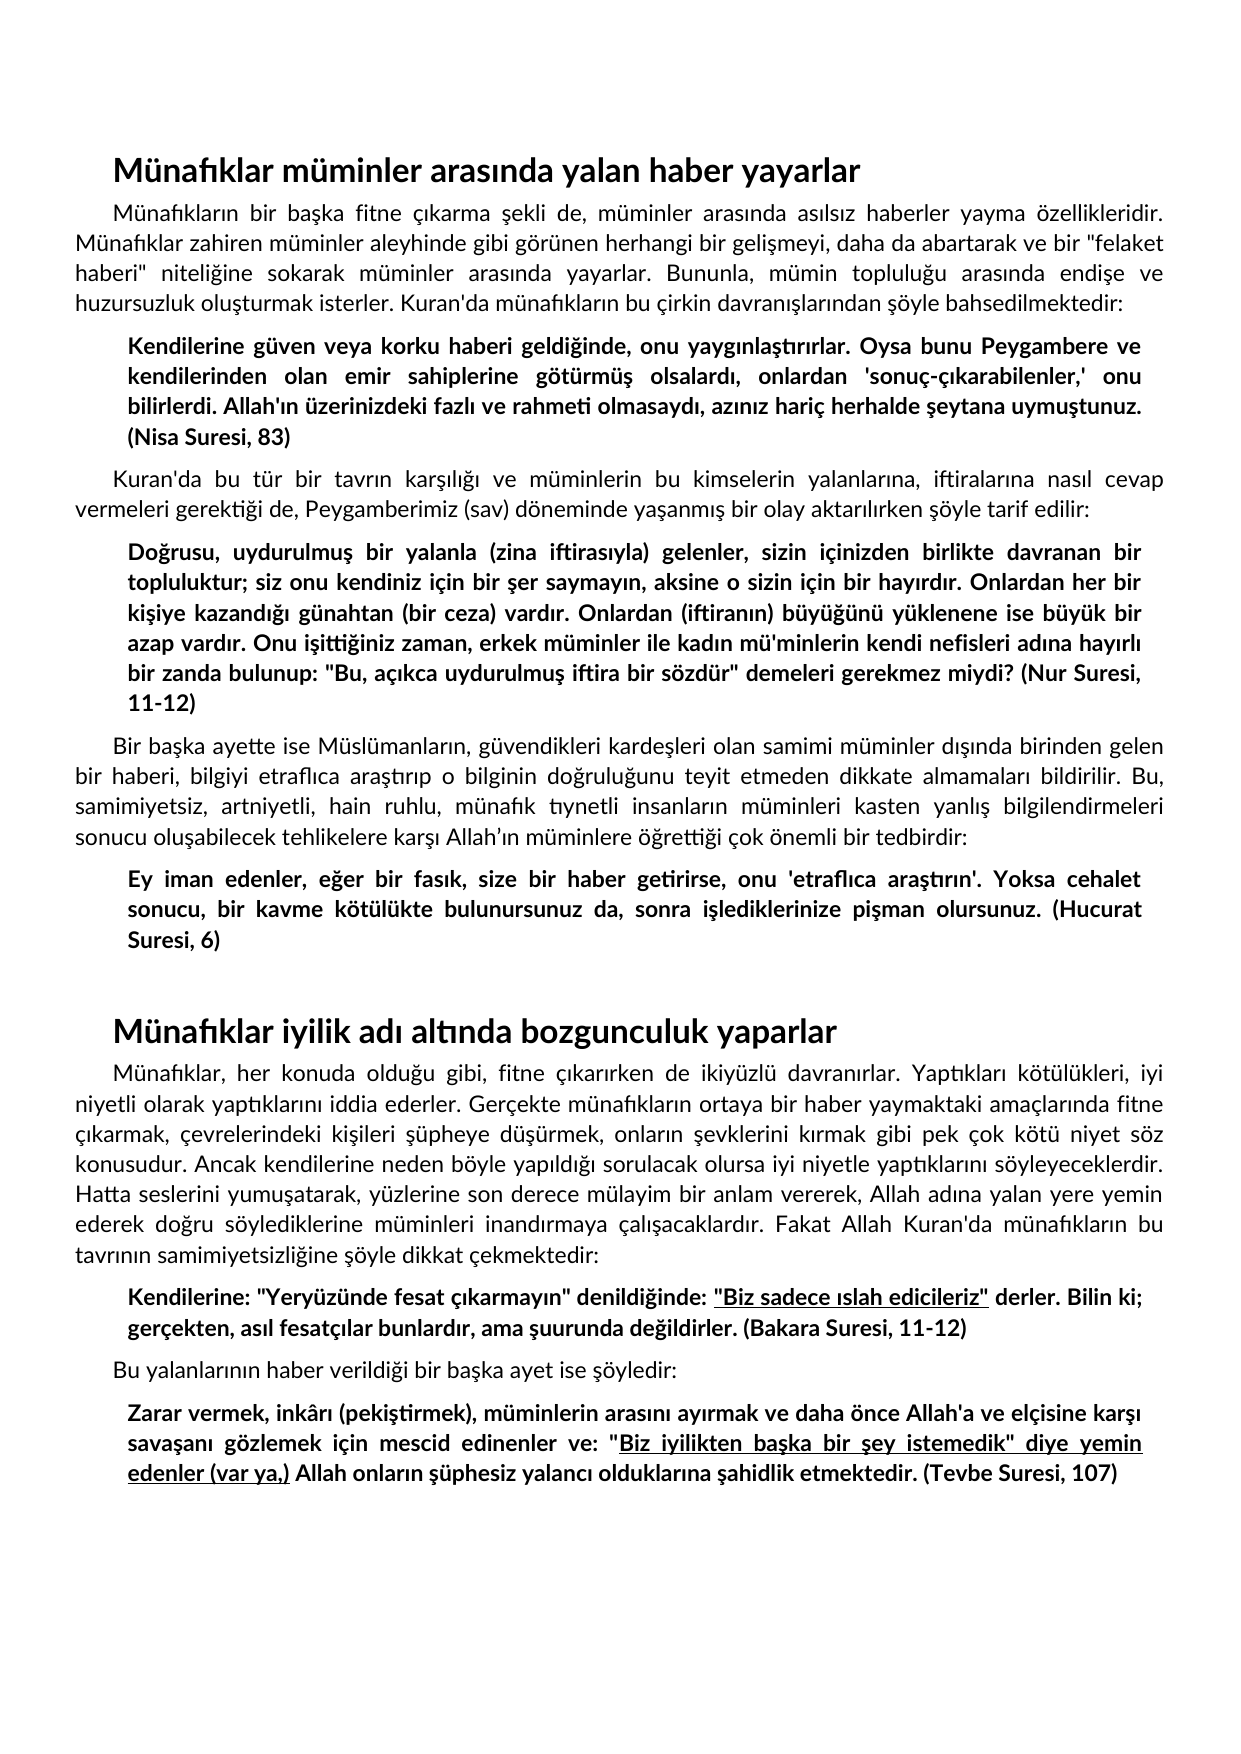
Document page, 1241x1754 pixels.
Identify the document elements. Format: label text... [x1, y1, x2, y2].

text Doğrusu, uydurulmuş bir yalanla (zina iftirasıyla) gelenler, sizin içinizden birlikte davranan bir topluluktur; siz onu kendiniz için bir şer saymayın, aksine o sizin için bir hayırdır. Onlardan her bir kişiye kazandığı günahtan (bir ceza) vardır. Onlardan (iftiranın) büyüğünü yüklenene ise büyük bir azap vardır. Onu işittiğiniz zaman, erkek müminler ile kadın mü'minlerin kendi nefisleri adına hayırlı bir zanda bulunup: "Bu, açıkca uydurulmuş iftira bir sözdür" demeleri gerekmez miydi? (Nur Suresi, 11-12) [127, 538, 1143, 716]
subtitle Münafıklar müminler arasında yalan haber yayarlar [112, 150, 1165, 190]
text Bu yalanlarının haber verildiği bir başka ayet ise şöyledir: [75, 1356, 1165, 1383]
text Kendilerine güven veya korku haberi geldiğinde, onu yaygınlaştırırlar. Oysa bunu Peygambere ve kendilerinden olan emir sahiplerine götürmüş olsalardı, onlardan 'sonuç-çıkarabilenler,' onu bilirlerdi. Allah'ın üzerinizdeki fazlı ve rahmeti olmasaydı, azınız hariç herhalde şeytana uymuştunuz. (Nisa Suresi, 83) [127, 332, 1143, 450]
text Kuran'da bu tür bir tavrın karşılığı ve müminlerin bu kimselerin yalanlarına, iftiralarına nasıl cevap vermeleri gerektiği de, Peygamberimiz (sav) döneminde yaşanmış bir olay aktarılırken şöyle tarif edilir: [75, 465, 1165, 523]
text Ey iman edenler, eğer bir fasık, size bir haber getirirse, onu 'etraflıca araştırın'. Yoksa cehalet sonucu, bir kavme kötülükte bulunursunuz da, sonra işlediklerinize pişman olursunuz. (Hucurat Suresi, 6) [127, 865, 1143, 953]
text Münafıklar, her konuda olduğu gibi, fitne çıkarırken de ikiyüzlü davranırlar. Yaptıkları kötülükleri, iyi niyetli olarak yaptıklarını iddia ederler. Gerçekte münafıkların ortaya bir haber yaymaktaki amaçlarında fitne çıkarmak, çevrelerindeki kişileri şüpheye düşürmek, onların şevklerini kırmak gibi pek çok kötü niyet söz konusudur. Ancak kendilerine neden böyle yapıldığı sorulacak olursa iyi niyetle yaptıklarını söyleyeceklerdir. Hatta seslerini yumuşatarak, yüzlerine son derece mülayim bir anlam vererek, Allah adına yalan yere yemin ederek doğru söylediklerine müminleri inandırmaya çalışacaklardır. Fakat Allah Kuran'da münafıkların bu tavrının samimiyetsizliğine şöyle dikkat çekmektedir: [75, 1059, 1165, 1268]
text Münafıkların bir başka fitne çıkarma şekli de, müminler arasında asılsız haberler yayma özellikleridir. Münafıklar zahiren müminler aleyhinde gibi görünen herhangi bir gelişmeyi, daha da abartarak ve bir "felaket haberi" niteliğine sokarak müminler arasında yayarlar. Bununla, mümin topluluğu arasında endişe ve huzursuzluk oluşturmak isterler. Kuran'da münafıkların bu çirkin davranışlarından şöyle bahsedilmektedir: [75, 198, 1165, 316]
text Bir başka ayette ise Müslümanların, güvendikleri kardeşleri olan samimi müminler dışında birinden gelen bir haberi, bilgiyi etraflıca araştırıp o bilginin doğruluğunu teyit etmeden dikkate almamaları bildirilir. Bu, samimiyetsiz, artniyetli, hain ruhlu, münafık tıynetli insanların müminleri kasten yanlış bilgilendirmeleri sonucu oluşabilecek tehlikelere karşı Allah’ın müminlere öğrettiği çok önemli bir tedbirdir: [75, 732, 1165, 850]
text Zarar vermek, inkârı (pekiştirmek), müminlerin arasını ayırmak ve daha önce Allah'a ve elçisine karşı savaşanı gözlemek için mescid edinenler ve: "Biz iyilikten başka bir şey istemedik" diye yemin edenler (var ya,) Allah onların şüphesiz yalancı olduklarına şahidlik etmektedir. (Tevbe Suresi, 107) [127, 1399, 1143, 1487]
text Kendilerine: "Yeryüzünde fesat çıkarmayın" denildiğinde: "Biz sadece ıslah edicileriz" derler. Bilin ki; gerçekten, asıl fesatçılar bunlardır, ama şuurunda değildirler. (Bakara Suresi, 11-12) [127, 1283, 1143, 1341]
subtitle Münafıklar iyilik adı altında bozgunculuk yaparlar [112, 1011, 1165, 1051]
